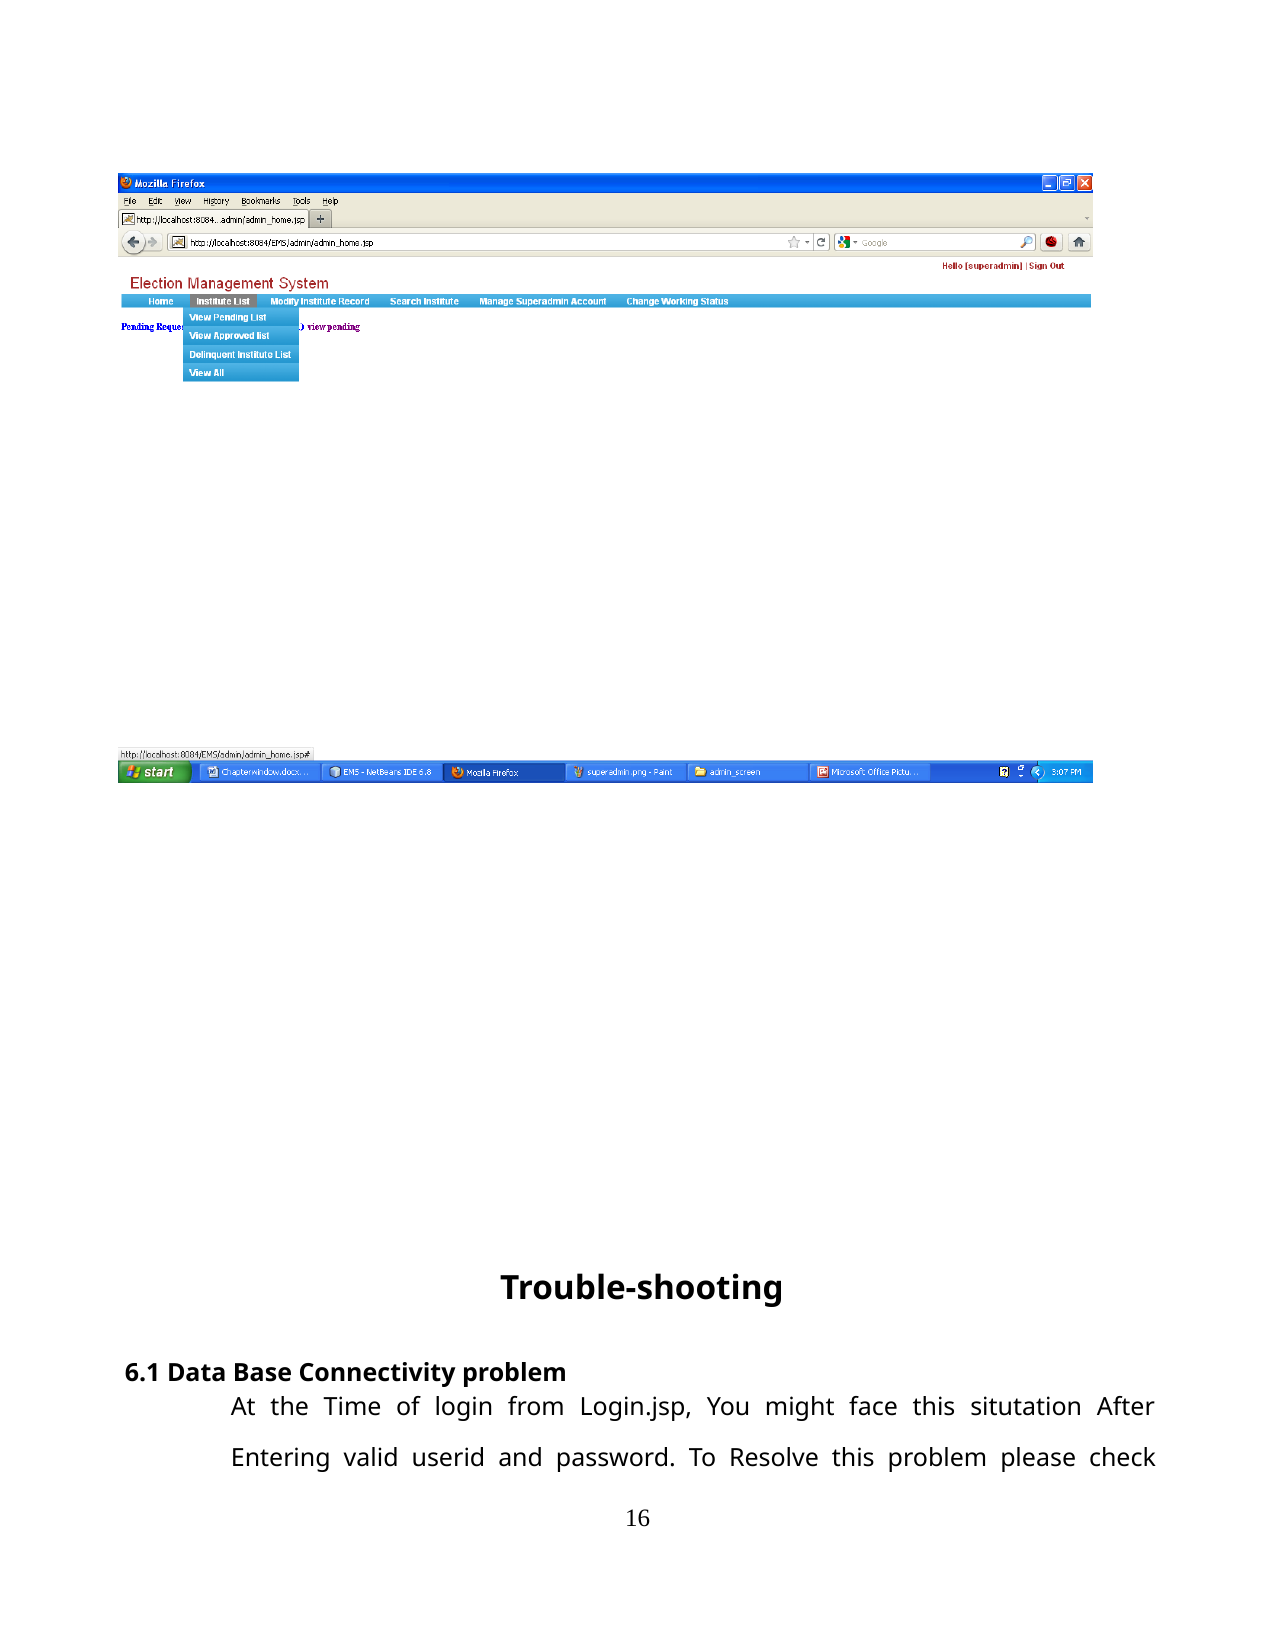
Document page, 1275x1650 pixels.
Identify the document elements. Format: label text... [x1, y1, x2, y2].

text Trouble-shooting [118, 1263, 1157, 1309]
text 6.1 Data Base Connectivity problem [118, 1354, 1157, 1388]
text At the Time of login from Login.jsp, You might face this situtation After Entering valid userid and password. To Resolve this problem please check [231, 1388, 1157, 1473]
picture [118, 173, 1093, 783]
